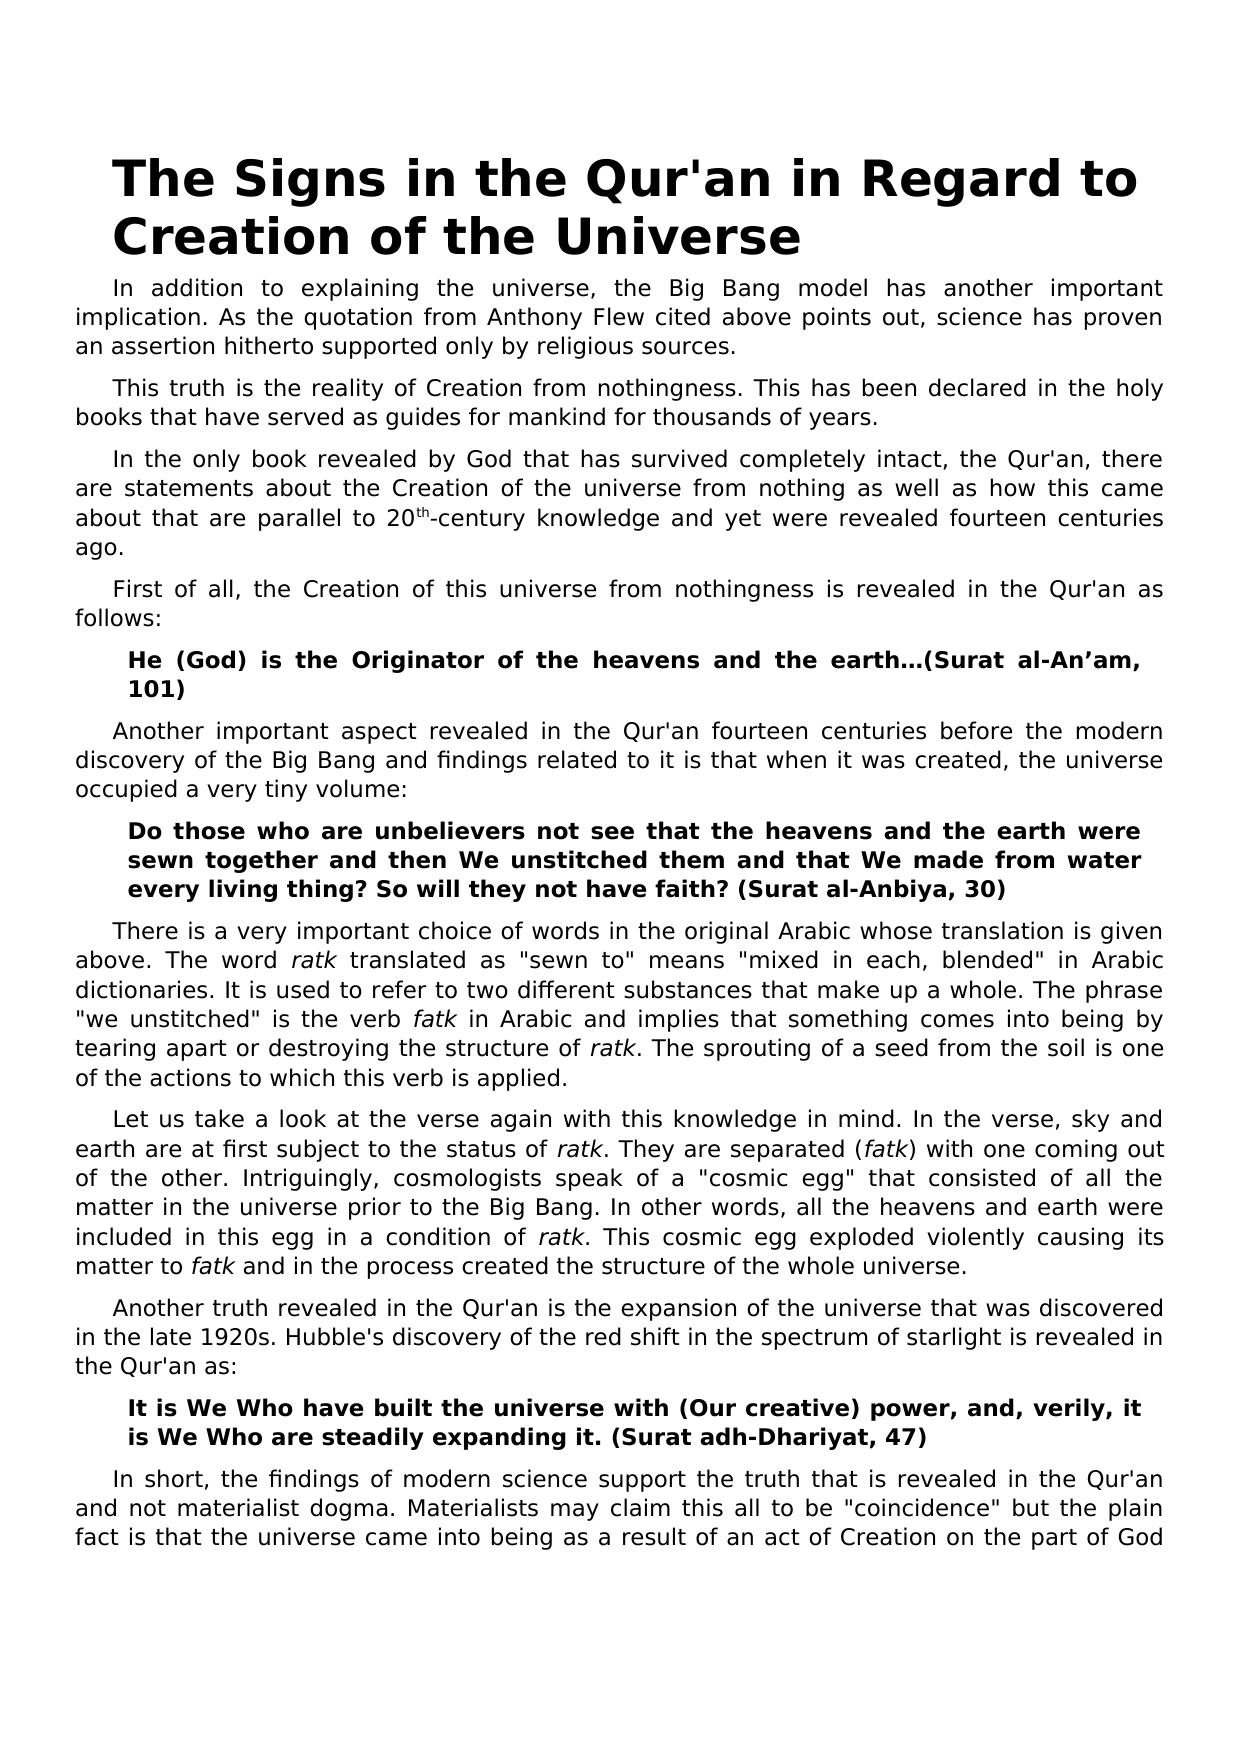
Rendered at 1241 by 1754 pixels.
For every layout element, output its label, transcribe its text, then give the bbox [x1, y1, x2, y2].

text This truth is the reality of Creation from nothingness. This has been declared in the holy books that have served as guides for mankind for thousands of years. [75, 375, 1165, 431]
subtitle The Signs in the Qur'an in Regard to Creation of the Universe [112, 150, 1165, 266]
text Another important aspect revealed in the Qur'an fourteen centuries before the modern discovery of the Big Bang and findings related to it is that when it was created, the universe occupied a very tiny volume: [75, 718, 1165, 803]
text Let us take a look at the verse again with this knowledge in mind. In the verse, sky and earth are at first subject to the status of ratk. They are separated (fatk) with one coming out of the other. Intriguingly, cosmologists speak of a "cosmic egg" that consisted of all the matter in the universe prior to the Big Bang. In other words, all the heavens and earth were included in this egg in a condition of ratk. This cosmic egg exploded violently causing its matter to fatk and in the process created the structure of the whole universe. [75, 1107, 1165, 1279]
text He (God) is the Originator of the heavens and the earth…(Surat al-An’am, 101) [127, 647, 1143, 703]
text In addition to explaining the universe, the Big Bang model has another important implication. As the quotation from Anthony Flew cited above points out, science has proven an assertion hitherto supported only by religious sources. [75, 275, 1165, 360]
text There is a very important choice of words in the original Arabic whose translation is given above. The word ratk translated as "sewn to" means "mixed in each, blended" in Arabic dictionaries. It is used to refer to two different substances that make up a whole. The phrase "we unstitched" is the verb fatk in Arabic and implies that something comes into being by tearing apart or destroying the structure of ratk. The sprouting of a seed from the soil is one of the actions to which this verb is applied. [75, 918, 1165, 1091]
text In short, the findings of modern science support the truth that is revealed in the Qur'an and not materialist dogma. Materialists may claim this all to be "coincidence" but the plain fact is that the universe came into being as a result of an act of Creation on the part of God [75, 1466, 1165, 1551]
text It is We Who have built the universe with (Our creative) power, and, verily, it is We Who are steadily expanding it. (Surat adh-Dhariyat, 47) [127, 1395, 1143, 1451]
text First of all, the Creation of this universe from nothingness is revealed in the Qur'an as follows: [75, 576, 1165, 632]
text Another truth revealed in the Qur'an is the expansion of the universe that was discovered in the late 1920s. Hubble's discovery of the red shift in the spectrum of starlight is revealed in the Qur'an as: [75, 1295, 1165, 1380]
text Do those who are unbelievers not see that the heavens and the earth were sewn together and then We unstitched them and that We made from water every living thing? So will they not have faith? (Surat al-Anbiya, 30) [127, 818, 1143, 903]
text In the only book revealed by God that has survived completely intact, the Qur'an, there are statements about the Creation of the universe from nothing as well as how this came about that are parallel to 20th-century knowledge and yet were revealed fourteen centuries ago. [75, 446, 1165, 561]
